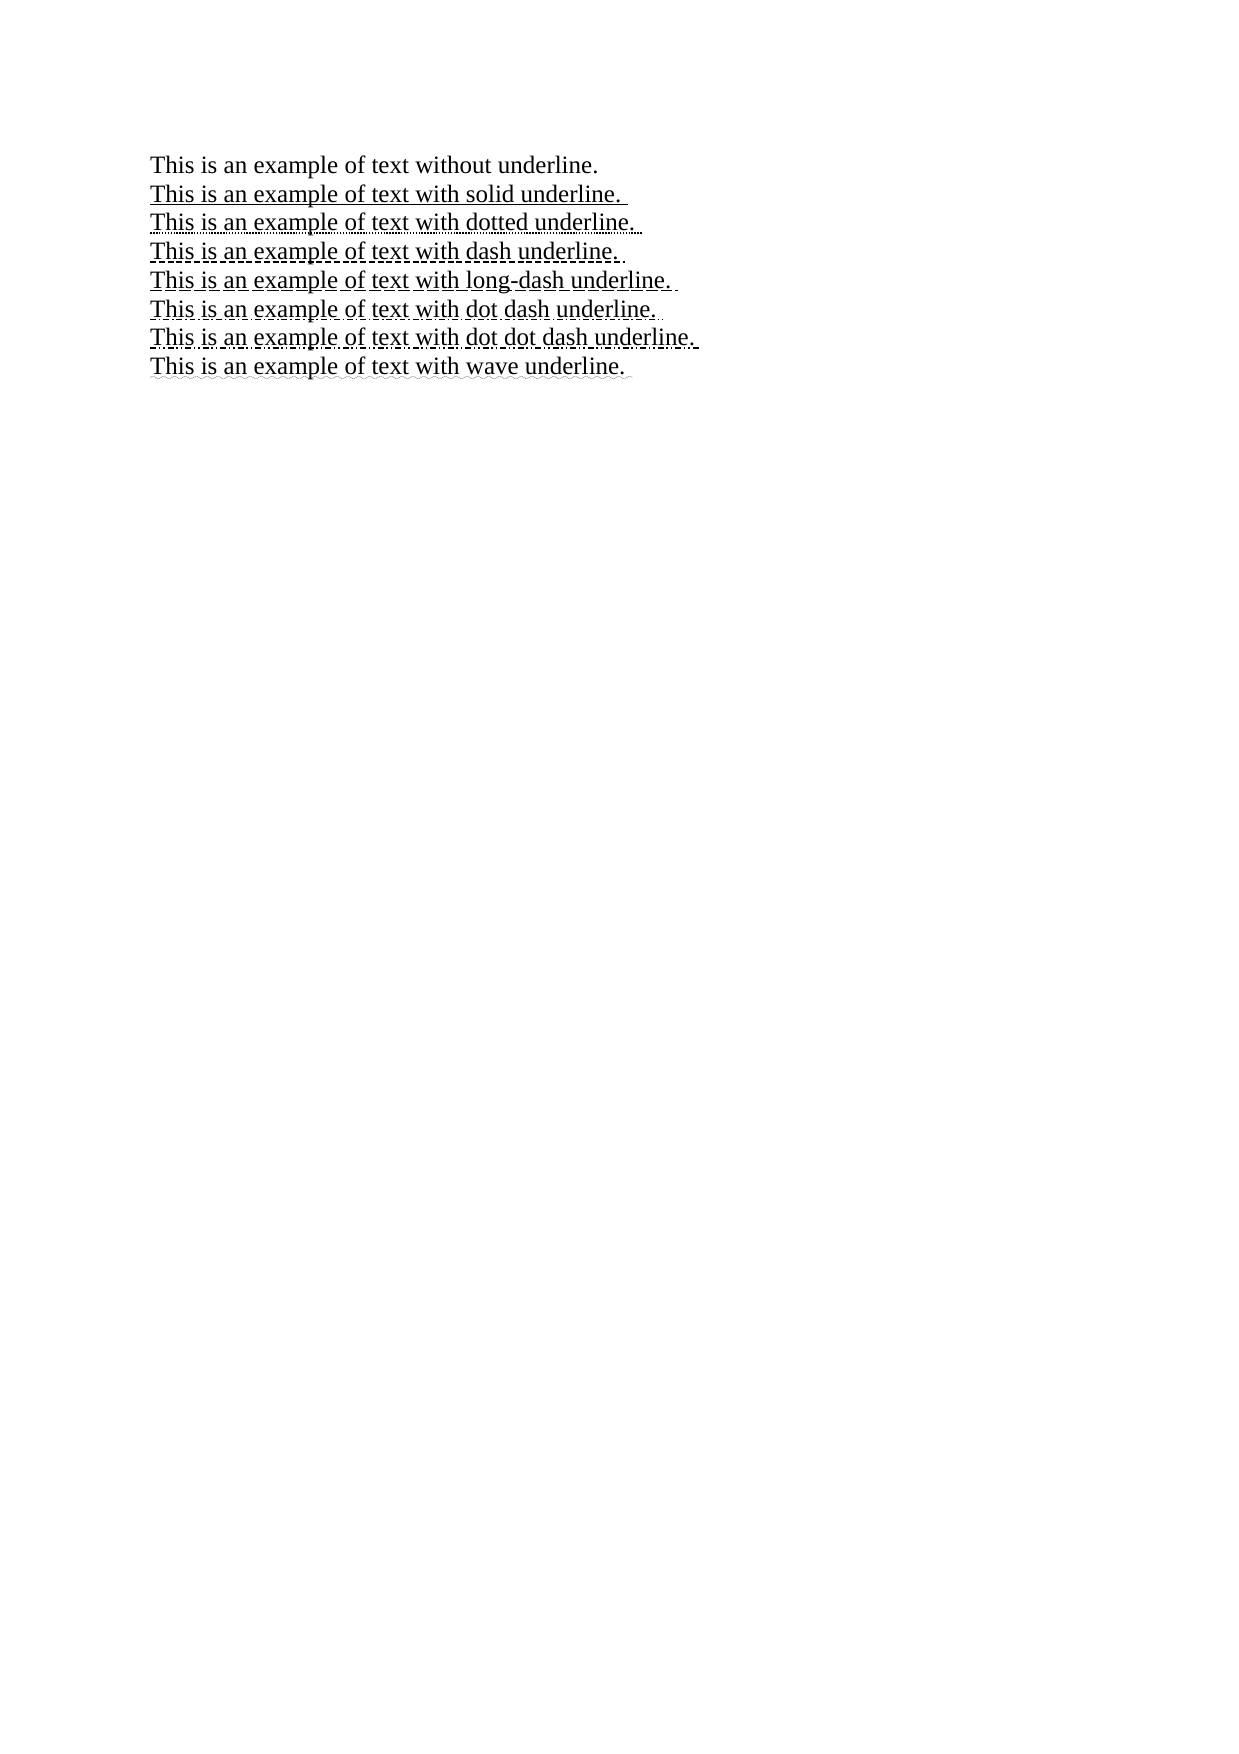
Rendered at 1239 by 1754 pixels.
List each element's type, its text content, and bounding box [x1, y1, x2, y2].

text This is an example of text with long-dash underline. [150, 265, 1089, 294]
text This is an example of text with dash underline. [150, 236, 1089, 265]
text This is an example of text with dot dot dash underline. [150, 322, 1089, 351]
text This is an example of text with dotted underline. [150, 207, 1089, 236]
text This is an example of text with solid underline. [150, 179, 1089, 207]
text This is an example of text with dot dash underline. [150, 294, 1089, 322]
text This is an example of text without underline. [150, 150, 1089, 179]
text This is an example of text with wave underline. [150, 351, 1089, 380]
